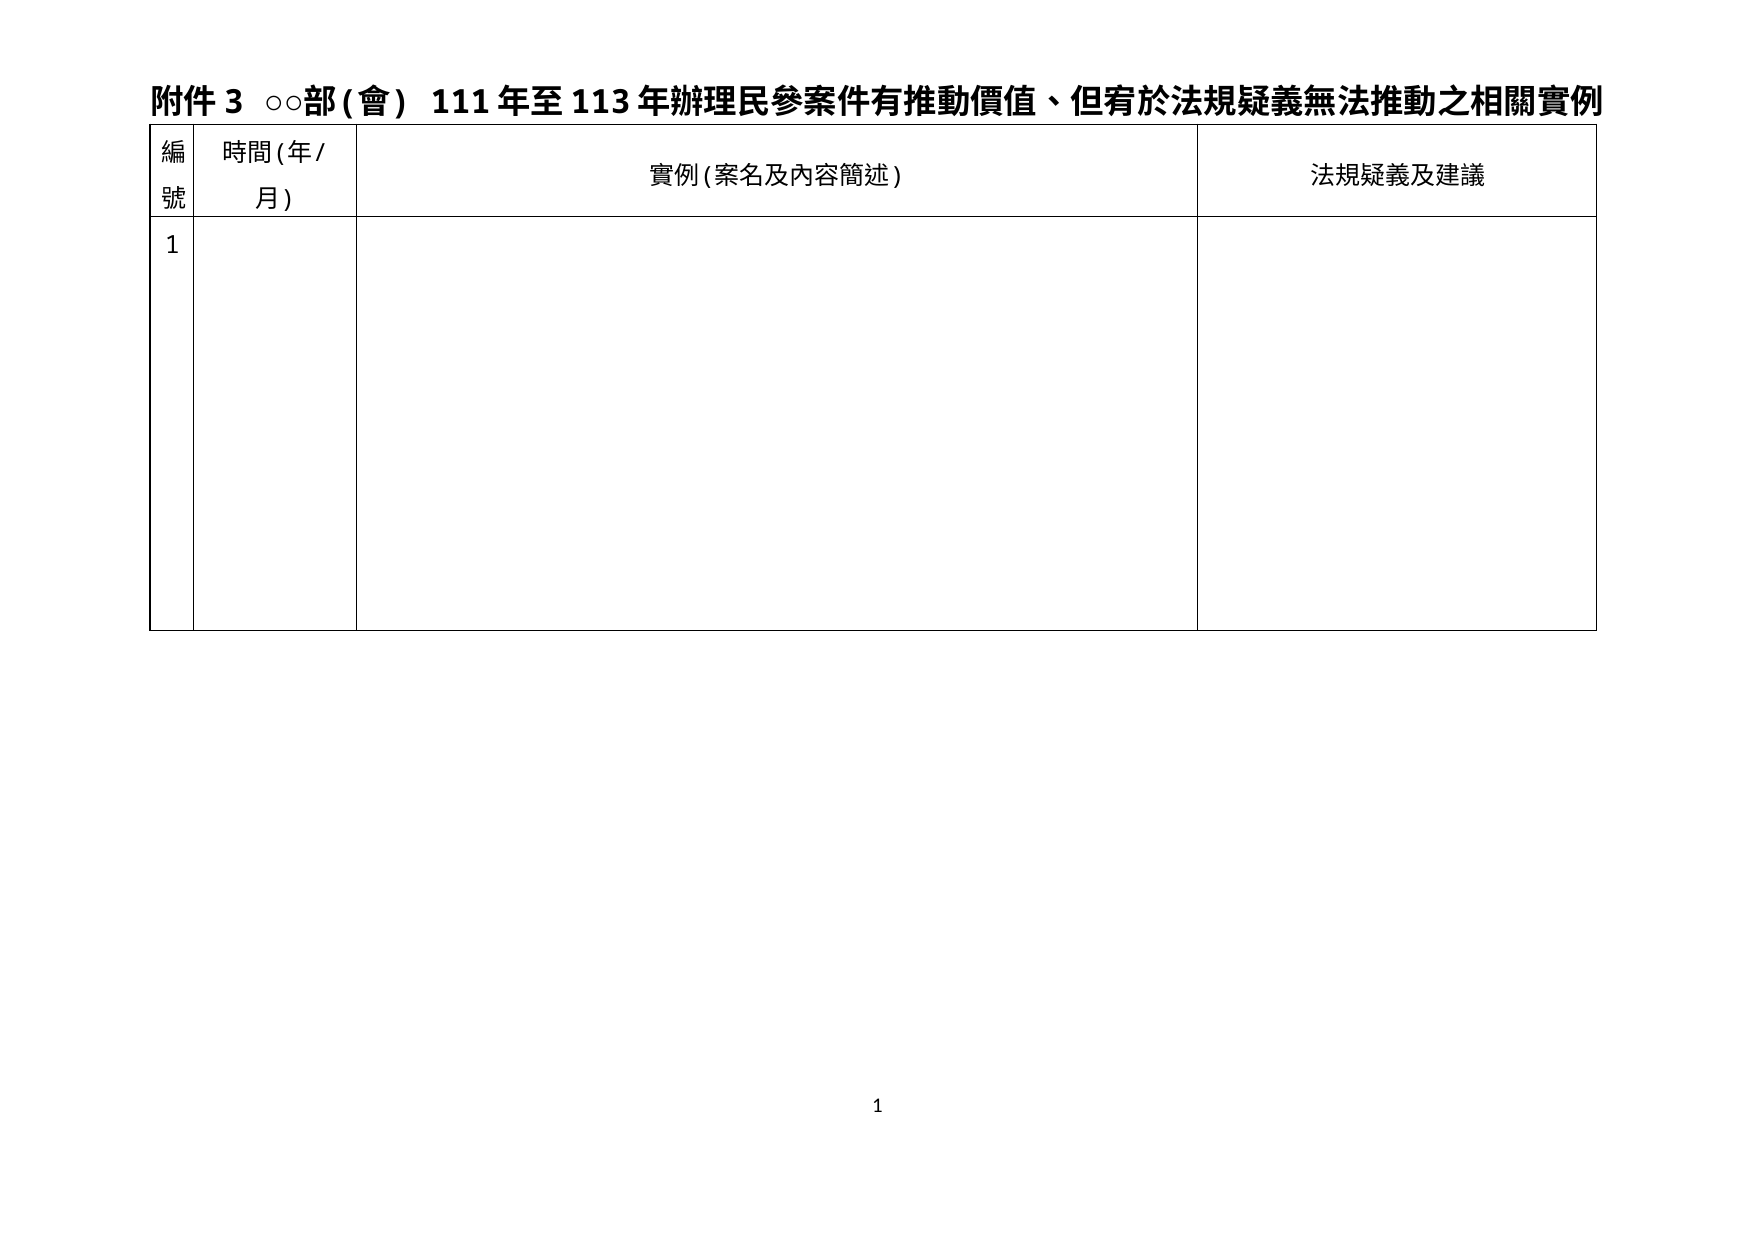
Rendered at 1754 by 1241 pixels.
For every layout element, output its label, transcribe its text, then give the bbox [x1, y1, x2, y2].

table_cell [357, 217, 1197, 630]
table_header 法規疑義及建議 [1198, 125, 1596, 216]
table_cell [194, 217, 356, 630]
table_header 實例(案名及內容簡述) [357, 125, 1197, 216]
table_cell 1 [151, 217, 193, 630]
text 附件3 ○○部(會) 111年至113年辦理民參案件有推動價值、但宥於法規疑義無法推動之相關實例 [150, 75, 1604, 123]
table_header 編號 [151, 125, 193, 216]
table_cell [1198, 217, 1596, 630]
table_header 時間(年/月) [194, 125, 356, 216]
